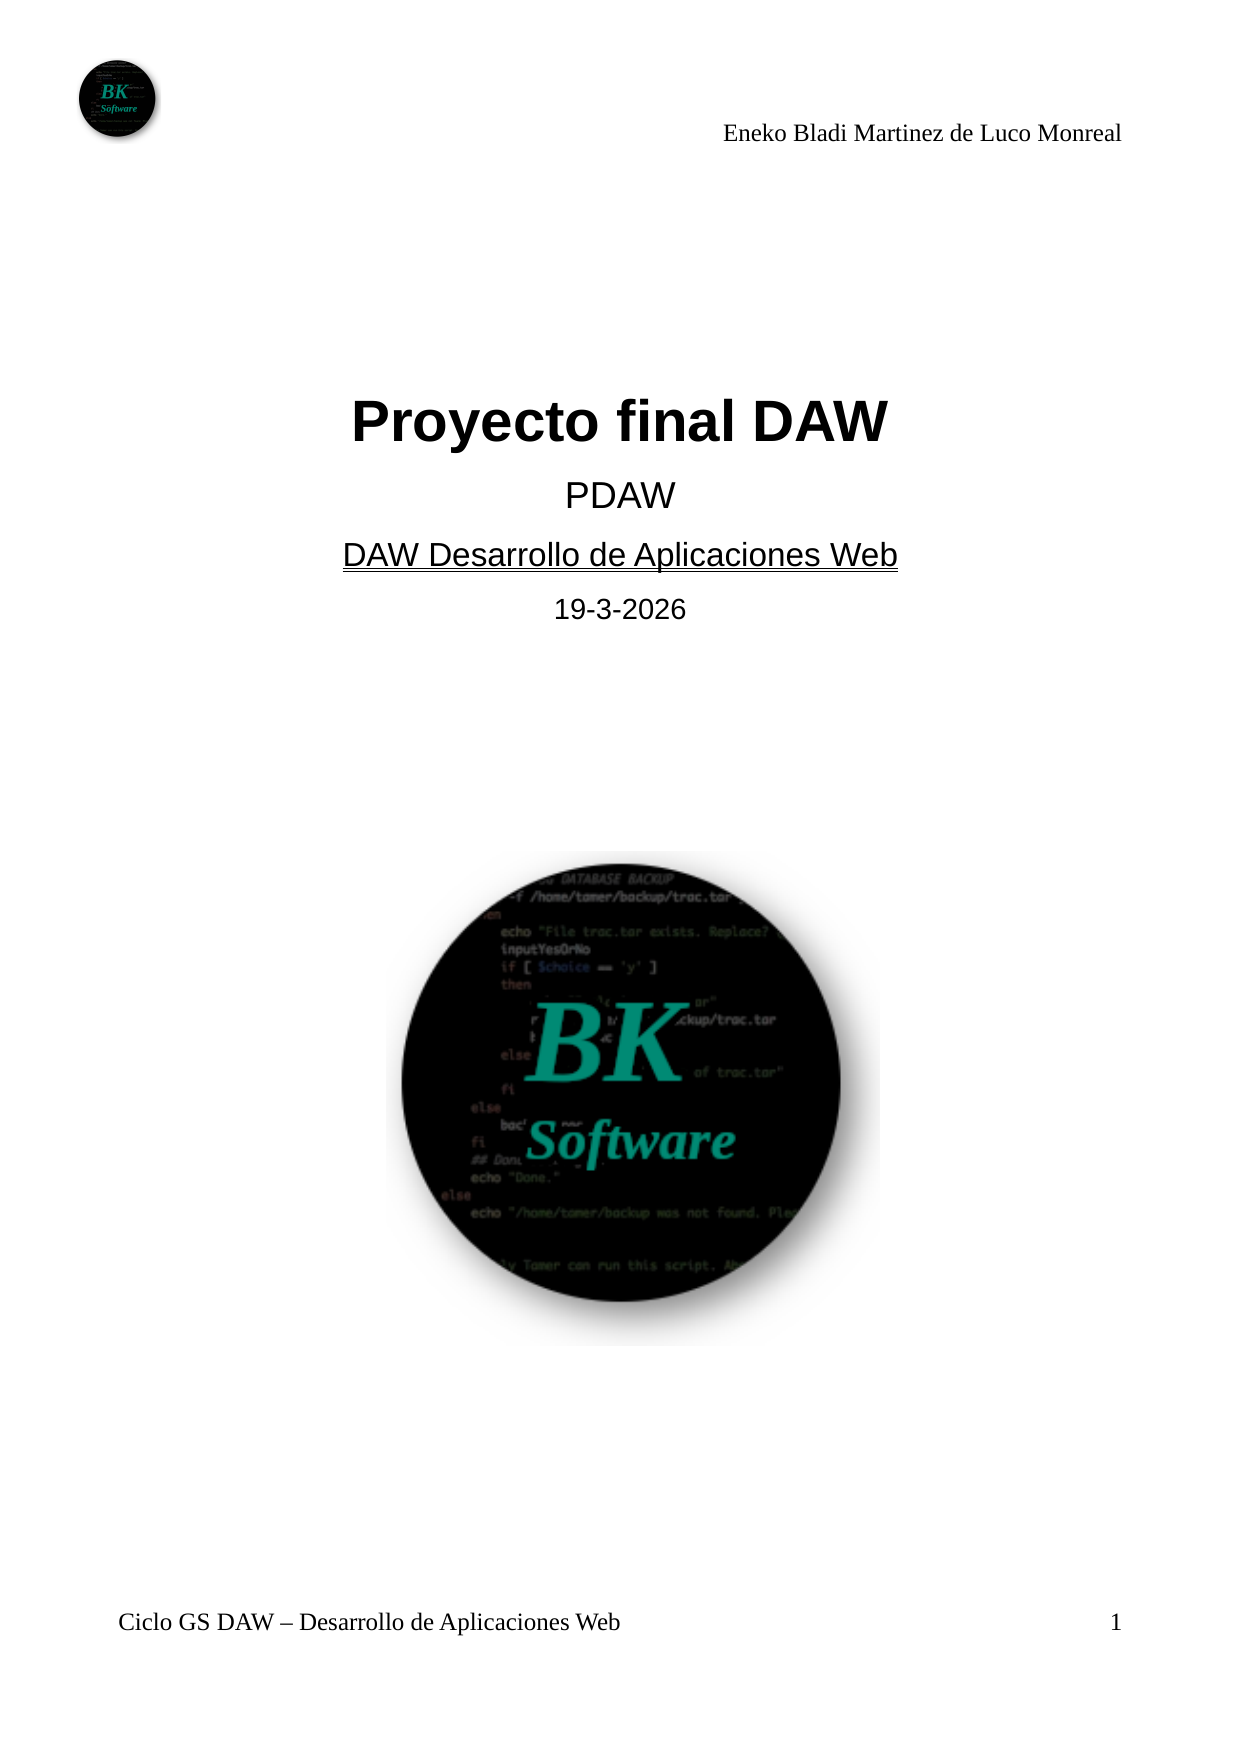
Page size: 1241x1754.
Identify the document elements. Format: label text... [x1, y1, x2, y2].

subtitle PDAW [118, 473, 1122, 516]
subtitle 19-3-2026 [118, 592, 1122, 626]
picture [76, 58, 162, 144]
title Proyecto final DAW [118, 387, 1122, 454]
subtitle DAW Desarrollo de Aplicaciones Web [118, 535, 1122, 573]
picture [386, 851, 880, 1346]
